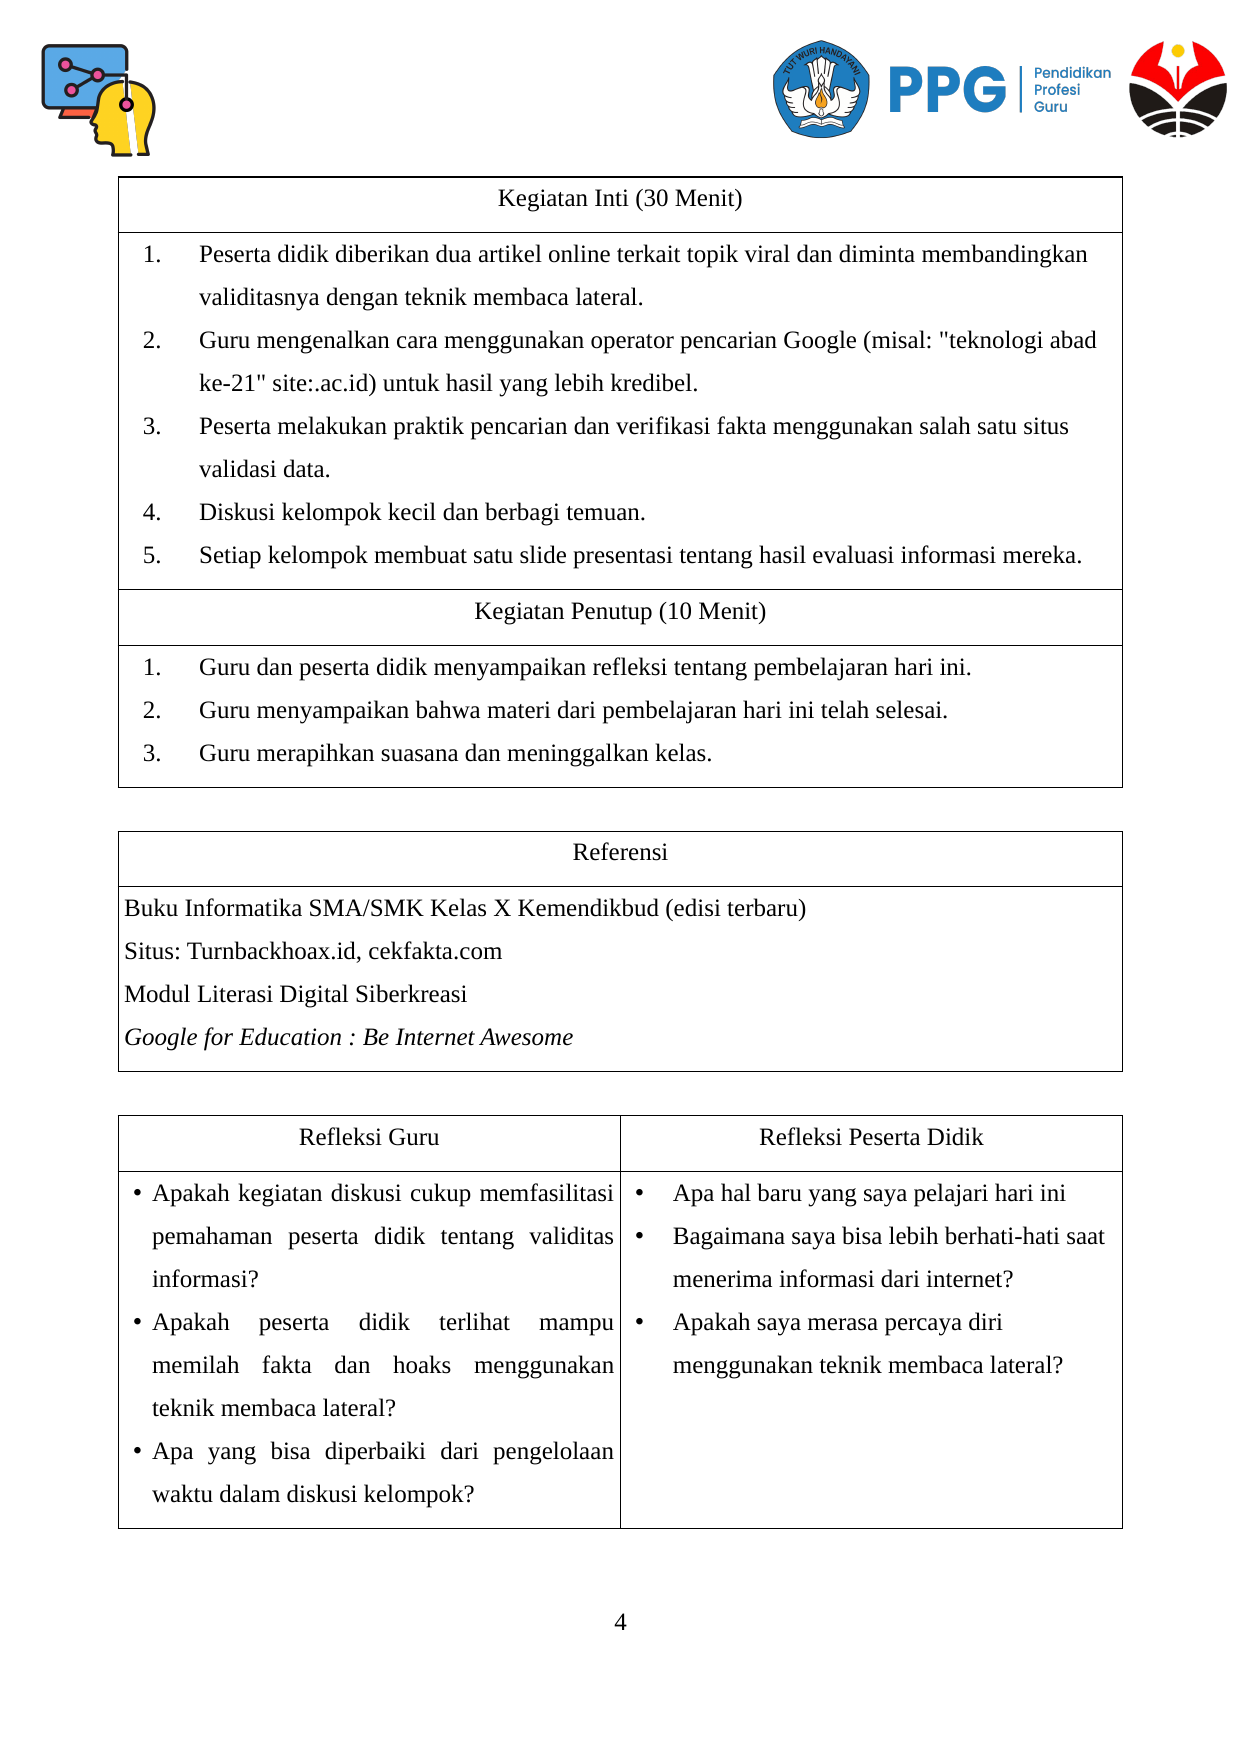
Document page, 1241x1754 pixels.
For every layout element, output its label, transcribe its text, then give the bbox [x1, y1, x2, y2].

table_header Refleksi Peserta Didik [621, 1116, 1122, 1171]
table_cell Apakah kegiatan diskusi cukup memfasilitasi pemahaman peserta didik tentang validitas informasi? Apakah peserta didik terlihat mampu memilah fakta dan hoaks menggunakan teknik membaca lateral? Apa yang bisa diperbaiki dari pengelolaan waktu dalam diskusi kelompok? [119, 1172, 620, 1528]
table_cell Kegiatan Inti (30 Menit) [119, 178, 1122, 232]
table_cell Apa hal baru yang saya pelajari hari ini Bagaimana saya bisa lebih berhati-hati saat menerima informasi dari internet? Apakah saya merasa percaya diri menggunakan teknik membaca lateral? [621, 1172, 1122, 1528]
table_cell Guru dan peserta didik menyampaikan refleksi tentang pembelajaran hari ini. Guru menyampaikan bahwa materi dari pembelajaran hari ini telah selesai. Guru merapihkan suasana dan meninggalkan kelas. [119, 646, 1122, 787]
table_cell Kegiatan Penutup (10 Menit) [119, 590, 1122, 645]
table_cell Buku Informatika SMA/SMK Kelas X Kemendikbud (edisi terbaru) Situs: Turnbackhoax.id, cekfakta.com Modul Literasi Digital Siberkreasi Google for Education : Be Internet Awesome [119, 887, 1122, 1071]
table_header Referensi [119, 832, 1122, 886]
picture [0, 9, 166, 175]
table_cell Peserta didik diberikan dua artikel online terkait topik viral dan diminta membandingkan validitasnya dengan teknik membaca lateral. Guru mengenalkan cara menggunakan operator pencarian Google (misal: "teknologi abad ke-21" site:.ac.id) untuk hasil yang lebih kredibel. Peserta melakukan praktik pencarian dan verifikasi fakta menggunakan salah satu situs validasi data. Diskusi kelompok kecil dan berbagi temuan. Setiap kelompok membuat satu slide presentasi tentang hasil evaluasi informasi mereka. [119, 233, 1122, 589]
table_header Refleksi Guru [119, 1116, 620, 1171]
picture [756, 20, 1241, 156]
